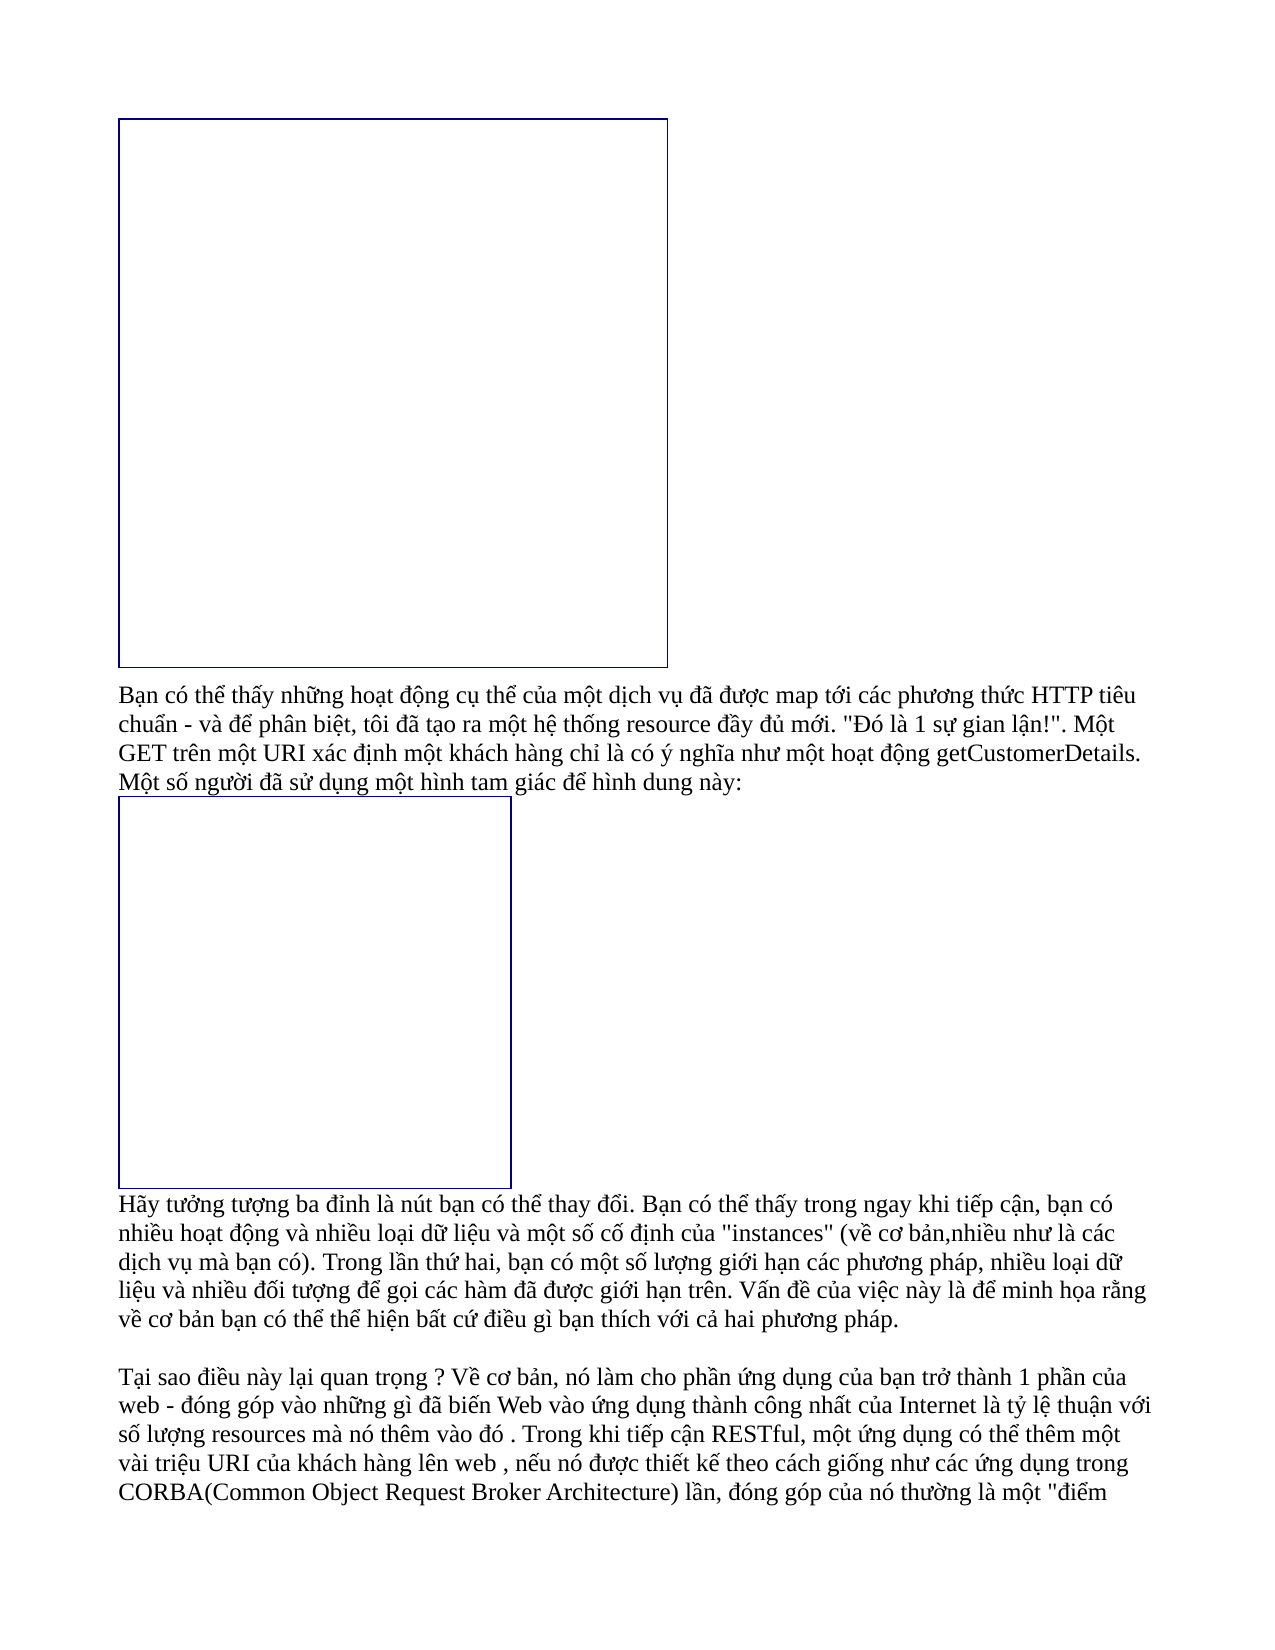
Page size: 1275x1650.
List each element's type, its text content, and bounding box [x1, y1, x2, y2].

text [120, 120, 667, 667]
text [668, 118, 1157, 668]
text Bạn có thể thấy những hoạt động cụ thể của một dịch vụ đã được map tới các phương thức HTTP tiêu chuẩn - và để phân biệt, tôi đã tạo ra một hệ thống resource đầy đủ mới. "Đó là 1 sự gian lận!". Một GET trên một URI xác định một khách hàng chỉ là có ý nghĩa như một hoạt động getCustomerDetails. Một số người đã sử dụng một hình tam giác để hình dung này: Hãy tưởng tượng ba đỉnh là nút bạn có thể thay đổi. Bạn có thể thấy trong ngay khi tiếp cận, bạn có nhiều hoạt động và nhiều loại dữ liệu và một số cố định của "instances" (về cơ bản,nhiều như là các dịch vụ mà bạn có). Trong lần thứ hai, bạn có một số lượng giới hạn các phương pháp, nhiều loại dữ liệu và nhiều đối tượng để gọi các hàm đã được giới hạn trên. Vấn đề của việc này là để minh họa rằng về cơ bản bạn có thể thể hiện bất cứ điều gì bạn thích với cả hai phương pháp. Tại sao điều này lại quan trọng ? Về cơ bản, nó làm cho phần ứng dụng của bạn trở thành 1 phần của web - đóng góp vào những gì đã biến Web vào ứng dụng thành công nhất của Internet là tỷ lệ thuận với số lượng resources mà nó thêm vào đó . Trong khi tiếp cận RESTful, một ứng dụng có thể thêm một vài triệu URI của khách hàng lên web , nếu nó được thiết kế theo cách giống như các ứng dụng trong CORBA(Common Object Request Broker Architecture) lần, đóng góp của nó thường là một "điểm [118, 681, 1157, 1506]
